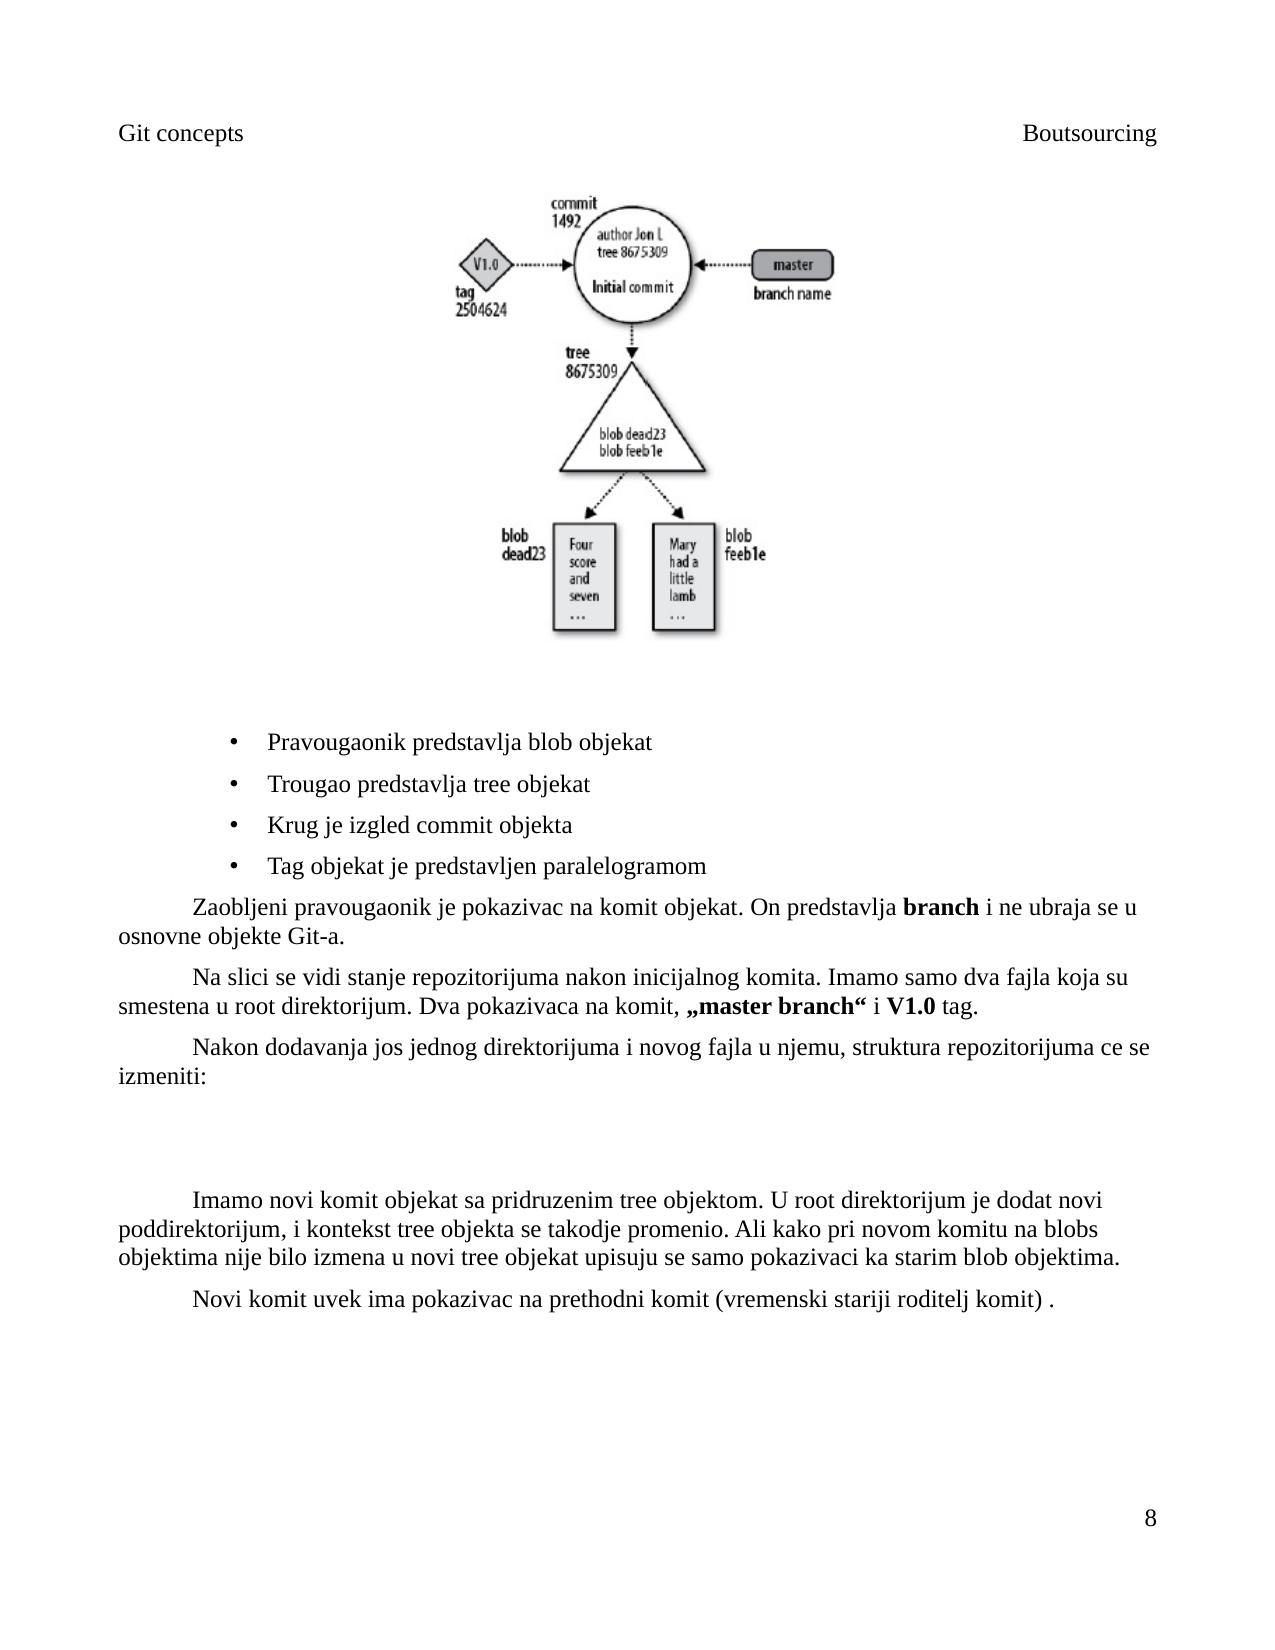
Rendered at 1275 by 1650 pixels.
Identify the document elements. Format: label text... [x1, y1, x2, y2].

list Krug je izgled commit objekta [229, 810, 1157, 839]
picture [264, 182, 1011, 646]
list Trougao predstavlja tree objekat [229, 769, 1157, 797]
text Novi komit uvek ima pokazivac na prethodni komit (vremenski stariji roditelj komit) . [118, 1284, 1157, 1312]
text Zaobljeni pravougaonik je pokazivac na komit objekat. On predstavlja branch i ne ubraja se u osnovne objekte Git-a. [118, 892, 1157, 950]
list Pravougaonik predstavlja blob objekat [229, 727, 1157, 756]
text Na slici se vidi stanje repozitorijuma nakon inicijalnog komita. Imamo samo dva fajla koja su smestena u root direktorijum. Dva pokazivaca na komit, „master branch“ i V1.0 tag. [118, 962, 1157, 1020]
text Imamo novi komit objekat sa pridruzenim tree objektom. U root direktorijum je dodat novi poddirektorijum, i kontekst tree objekta se takodje promenio. Ali kako pri novom komitu na blobs objektima nije bilo izmena u novi tree objekat upisuju se samo pokazivaci ka starim blob objektima. [118, 1185, 1157, 1271]
list Tag objekat je predstavljen paralelogramom [229, 851, 1157, 880]
text Nakon dodavanja jos jednog direktorijuma i novog fajla u njemu, struktura repozitorijuma ce se izmeniti: [118, 1032, 1157, 1090]
